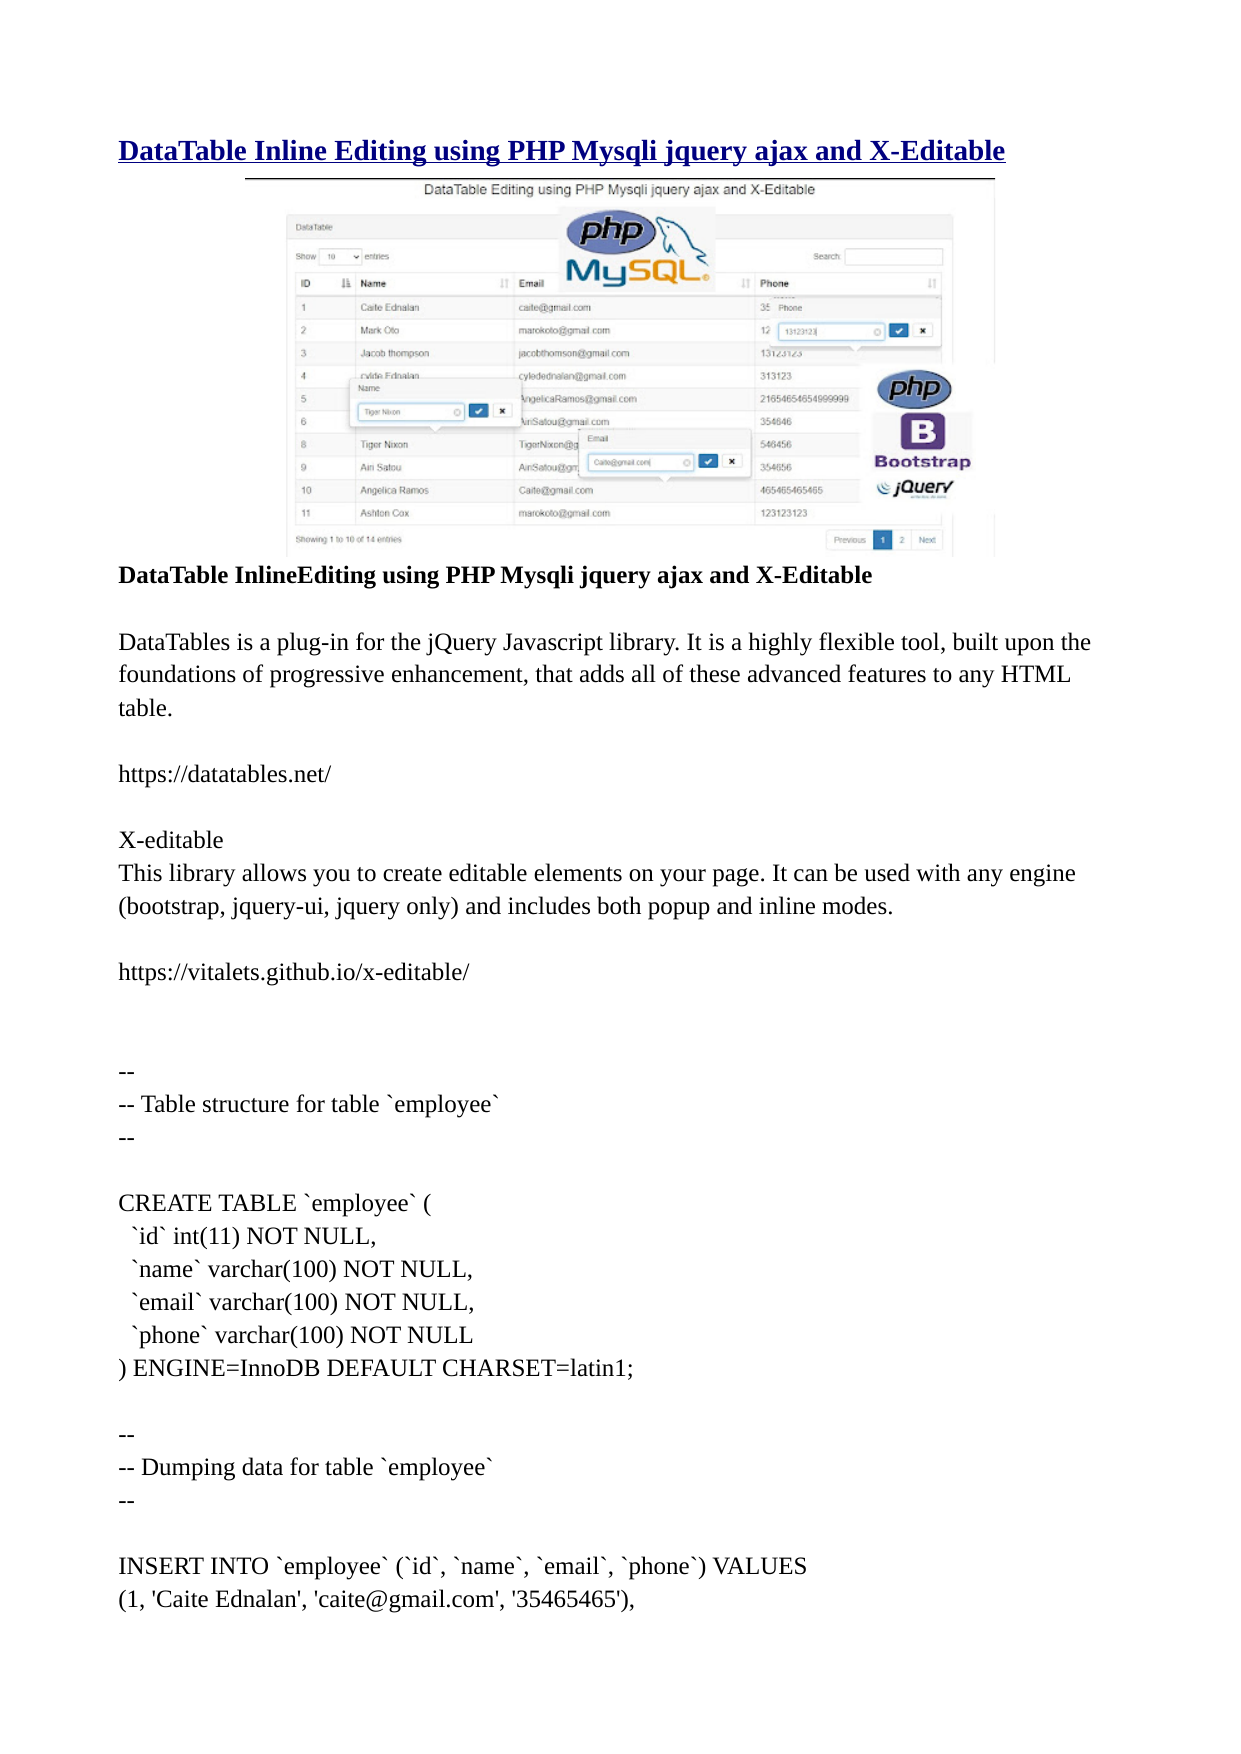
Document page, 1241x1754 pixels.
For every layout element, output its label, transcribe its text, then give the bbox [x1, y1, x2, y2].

text https://datatables.net/ [118, 759, 1122, 787]
text https://vitalets.github.io/x-editable/ [118, 957, 1122, 986]
text -- [118, 1485, 1122, 1514]
text (1, 'Caite Ednalan', 'caite@gmail.com', '35465465'), [118, 1584, 1122, 1613]
text -- [118, 1419, 1122, 1448]
text DataTables is a plug-in for the jQuery Javascript library. It is a highly flexible tool, built upon the foundations of progressive enhancement, that adds all of these advanced features to any HTML table. [118, 627, 1122, 721]
text -- [118, 1056, 1122, 1084]
text CREATE TABLE `employee` ( [118, 1188, 1122, 1217]
text DataTable InlineEditing using PHP Mysqli jquery ajax and X-Editable [118, 561, 1122, 589]
text `email` varchar(100) NOT NULL, [118, 1287, 1122, 1316]
text X-editable [118, 825, 1122, 853]
text ) ENGINE=InnoDB DEFAULT CHARSET=latin1; [118, 1353, 1122, 1382]
text This library allows you to create editable elements on your page. It can be used with any engine (bootstrap, jquery-ui, jquery only) and includes both popup and inline modes. [118, 858, 1122, 919]
text INSERT INTO `employee` (`id`, `name`, `email`, `phone`) VALUES [118, 1551, 1122, 1580]
text -- [118, 1122, 1122, 1151]
text `id` int(11) NOT NULL, [118, 1221, 1122, 1250]
text -- Table structure for table `employee` [118, 1089, 1122, 1118]
picture [245, 178, 995, 557]
text `name` varchar(100) NOT NULL, [118, 1254, 1122, 1283]
text `phone` varchar(100) NOT NULL [118, 1320, 1122, 1349]
subtitle DataTable Inline Editing using PHP Mysqli jquery ajax and X-Editable [118, 133, 1122, 166]
text -- Dumping data for table `employee` [118, 1452, 1122, 1481]
